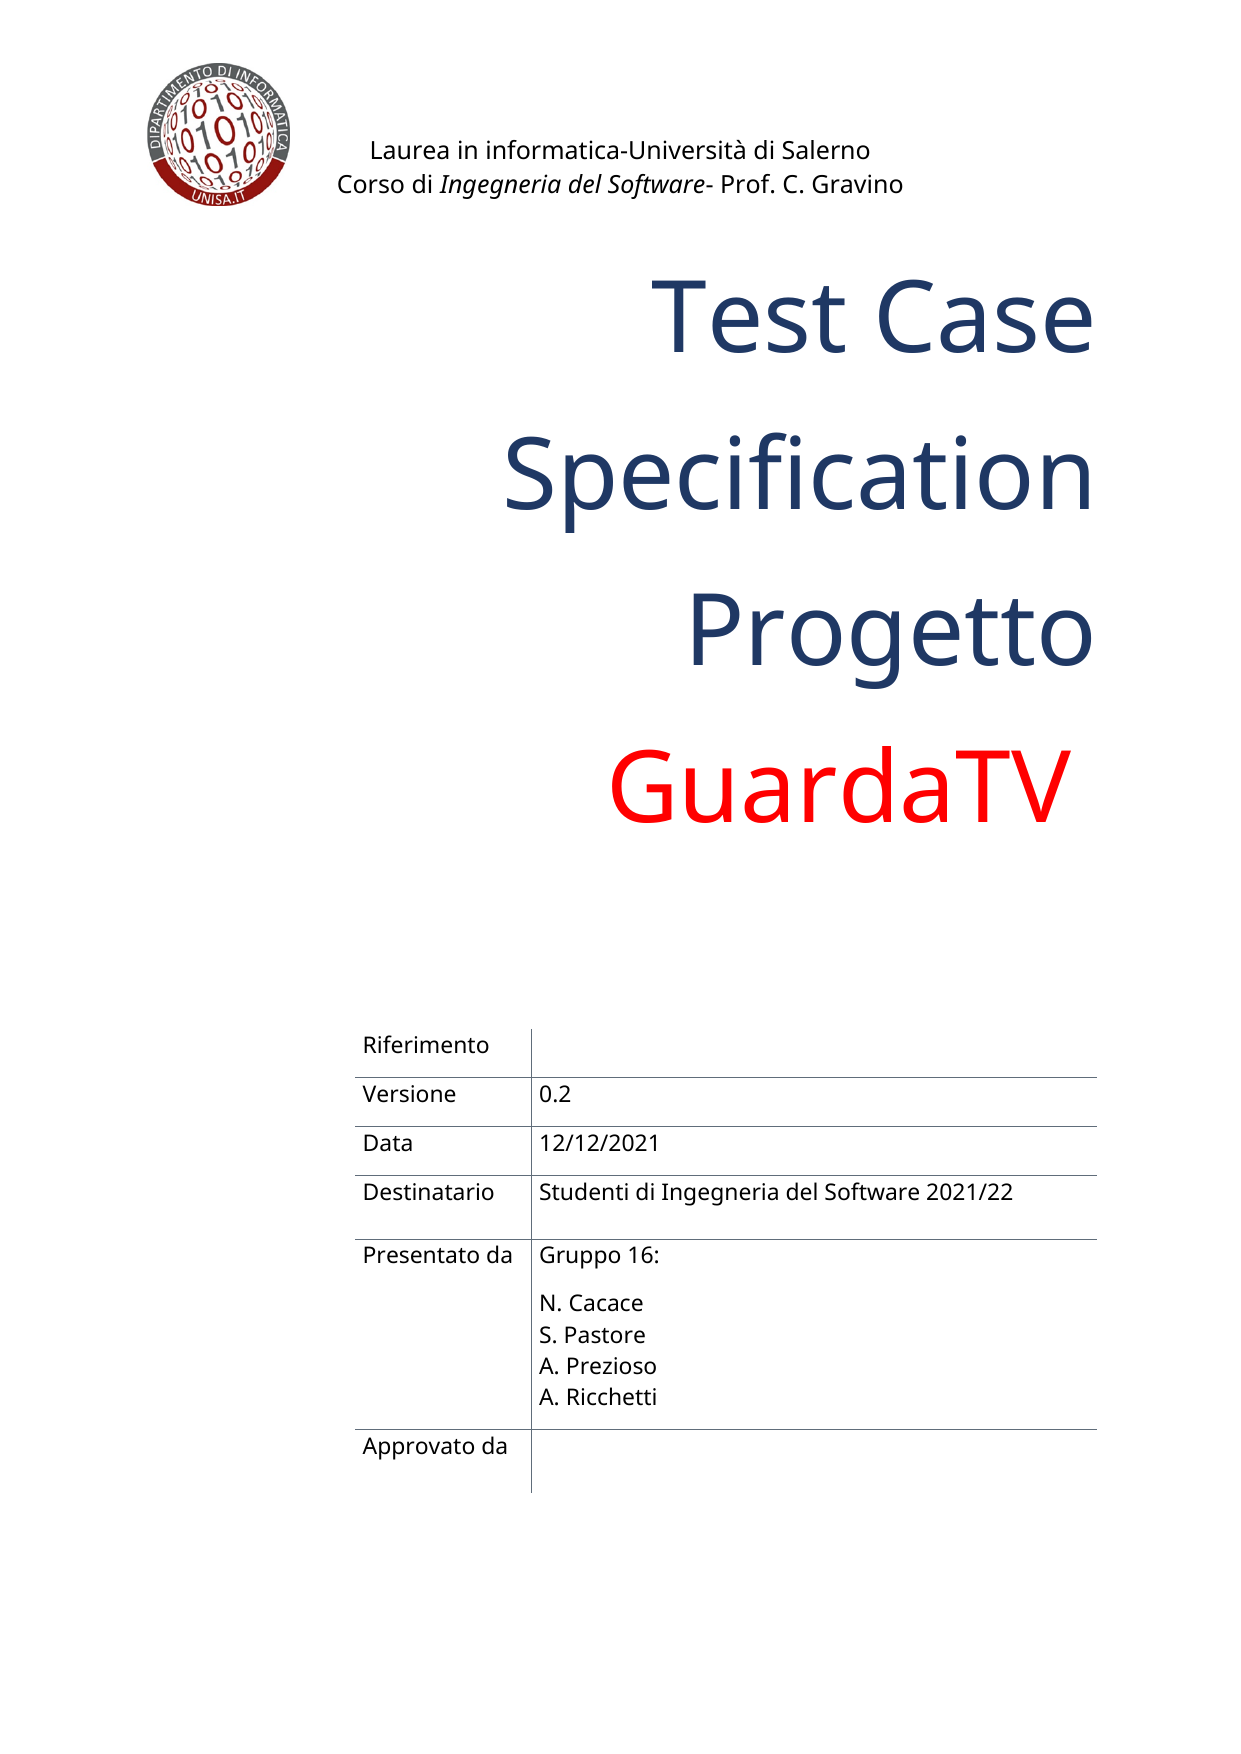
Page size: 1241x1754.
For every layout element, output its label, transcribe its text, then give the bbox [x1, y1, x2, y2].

table_cell Destinatario [355, 1176, 531, 1238]
table_header Riferimento [355, 1029, 531, 1077]
table_cell Versione [355, 1078, 531, 1126]
table_cell 12/12/2021 [532, 1127, 1097, 1175]
table_cell [532, 1430, 1097, 1493]
table_header [532, 1029, 1097, 1077]
table_cell Presentato da [355, 1240, 531, 1429]
table_cell 0.2 [532, 1078, 1097, 1126]
table_header Test Case Specification Progetto GuardaTV [118, 235, 1107, 1606]
table_cell Studenti di Ingegneria del Software 2021/22 [532, 1176, 1097, 1238]
table_cell Data [355, 1127, 531, 1175]
table_cell Approvato da [355, 1430, 531, 1493]
table_cell Gruppo 16: N. Cacace S. Pastore A. Prezioso A. Ricchetti [532, 1240, 1097, 1429]
